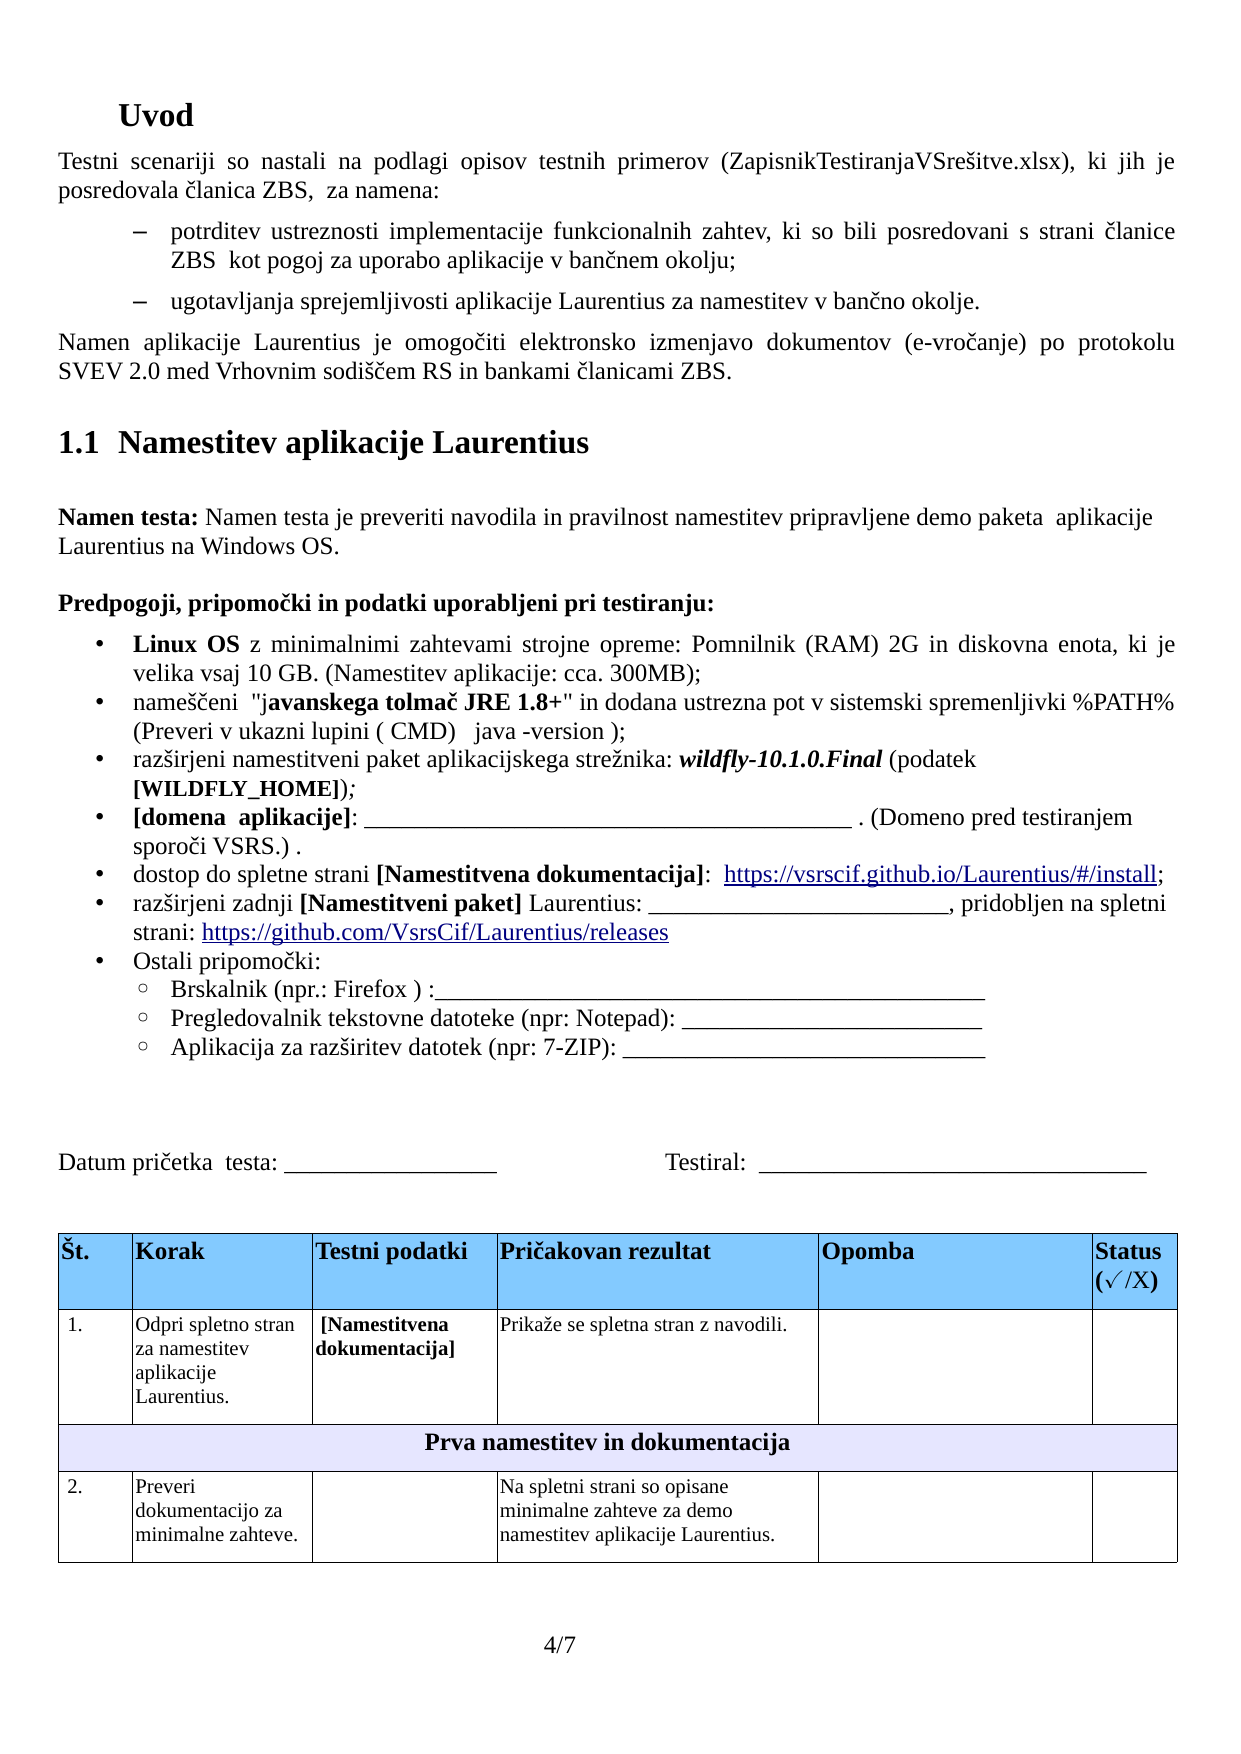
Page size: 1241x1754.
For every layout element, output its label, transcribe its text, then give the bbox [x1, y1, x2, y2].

table_header Korak [133, 1234, 312, 1309]
subtitle Uvod [58, 95, 1177, 134]
list potrditev ustreznosti implementacije funkcionalnih zahtev, ki so bili posredovani s strani članice ZBS kot pogoj za uporabo aplikacije v bančnem okolju; [133, 216, 1177, 274]
table_cell [819, 1472, 1092, 1562]
list ugotavljanja sprejemljivosti aplikacije Laurentius za namestitev v bančno okolje. [133, 286, 1177, 315]
subtitle Namestitev aplikacije Laurentius [58, 422, 1177, 461]
table_cell Odpri spletno stran za namestitev aplikacije Laurentius. [133, 1310, 312, 1424]
list nameščeni "javanskega tolmač JRE 1.8+" in dodana ustrezna pot v sistemski spremenljivki %PATH% (Preveri v ukazni lupini ( CMD) java -version ); [95, 687, 1177, 744]
text Namen aplikacije Laurentius je omogočiti elektronsko izmenjavo dokumentov (e-vročanje) po protokolu SVEV 2.0 med Vrhovnim sodiščem RS in bankami članicami ZBS. [58, 327, 1177, 385]
text Testni scenariji so nastali na podlagi opisov testnih primerov (ZapisnikTestiranjaVSrešitve.xlsx), ki jih je posredovala članica ZBS, za namena: [58, 146, 1177, 204]
table_cell Na spletni strani so opisane minimalne zahteve za demo namestitev aplikacije Laurentius. [498, 1472, 818, 1562]
table_cell Prva namestitev in dokumentacija [59, 1425, 1177, 1471]
list razširjeni namestitveni paket aplikacijskega strežnika: wildfly-10.1.0.Final (podatek [WILDFLY_HOME]); [95, 744, 1177, 802]
text Namen testa: Namen testa je preveriti navodila in pravilnost namestitev pripravljene demo paketa aplikacije Laurentius na Windows OS. [58, 502, 1177, 559]
table_header Testni podatki [313, 1234, 497, 1309]
list [domena aplikacije]: _______________________________________ . (Domeno pred testiranjem sporoči VSRS.) . [95, 802, 1177, 859]
list dostop do spletne strani [Namestitvena dokumentacija]: https://vsrscif.github.io/Laurentius/#/install; [95, 859, 1177, 888]
table_cell [819, 1310, 1092, 1424]
table_cell [59, 1310, 132, 1424]
list Pregledovalnik tekstovne datoteke (npr: Notepad): ________________________ [133, 1003, 1177, 1032]
list Linux OS z minimalnimi zahtevami strojne opreme: Pomnilnik (RAM) 2G in diskovna enota, ki je velika vsaj 10 GB. (Namestitev aplikacije: cca. 300MB); [95, 629, 1177, 687]
table_cell [Namestitvena dokumentacija] [313, 1310, 497, 1424]
table_cell Preveri dokumentacijo za minimalne zahteve. [133, 1472, 312, 1562]
table_header Pričakovan rezultat [498, 1234, 818, 1309]
list razširjeni zadnji [Namestitveni paket] Laurentius: ________________________, pridobljen na spletni strani: https://github.com/VsrsCif/Laurentius/releases [95, 888, 1177, 946]
table_cell Prikaže se spletna stran z navodili. [498, 1310, 818, 1424]
text Datum pričetka testa: _________________ Testiral: _______________________________ [58, 1147, 1177, 1176]
table_header Št. [59, 1234, 132, 1309]
list Ostali pripomočki: [95, 946, 1177, 974]
list Aplikacija za razširitev datotek (npr: 7-ZIP): _____________________________ [133, 1032, 1177, 1061]
list Brskalnik (npr.: Firefox ) :____________________________________________ [133, 974, 1177, 1003]
table_cell [59, 1472, 132, 1562]
table_cell [1093, 1472, 1177, 1562]
table_header Status (✓/X) [1093, 1234, 1177, 1309]
table_header Opomba [819, 1234, 1092, 1309]
table_cell [313, 1472, 497, 1562]
table_cell [1093, 1310, 1177, 1424]
text Predpogoji, pripomočki in podatki uporabljeni pri testiranju: [58, 588, 1177, 617]
